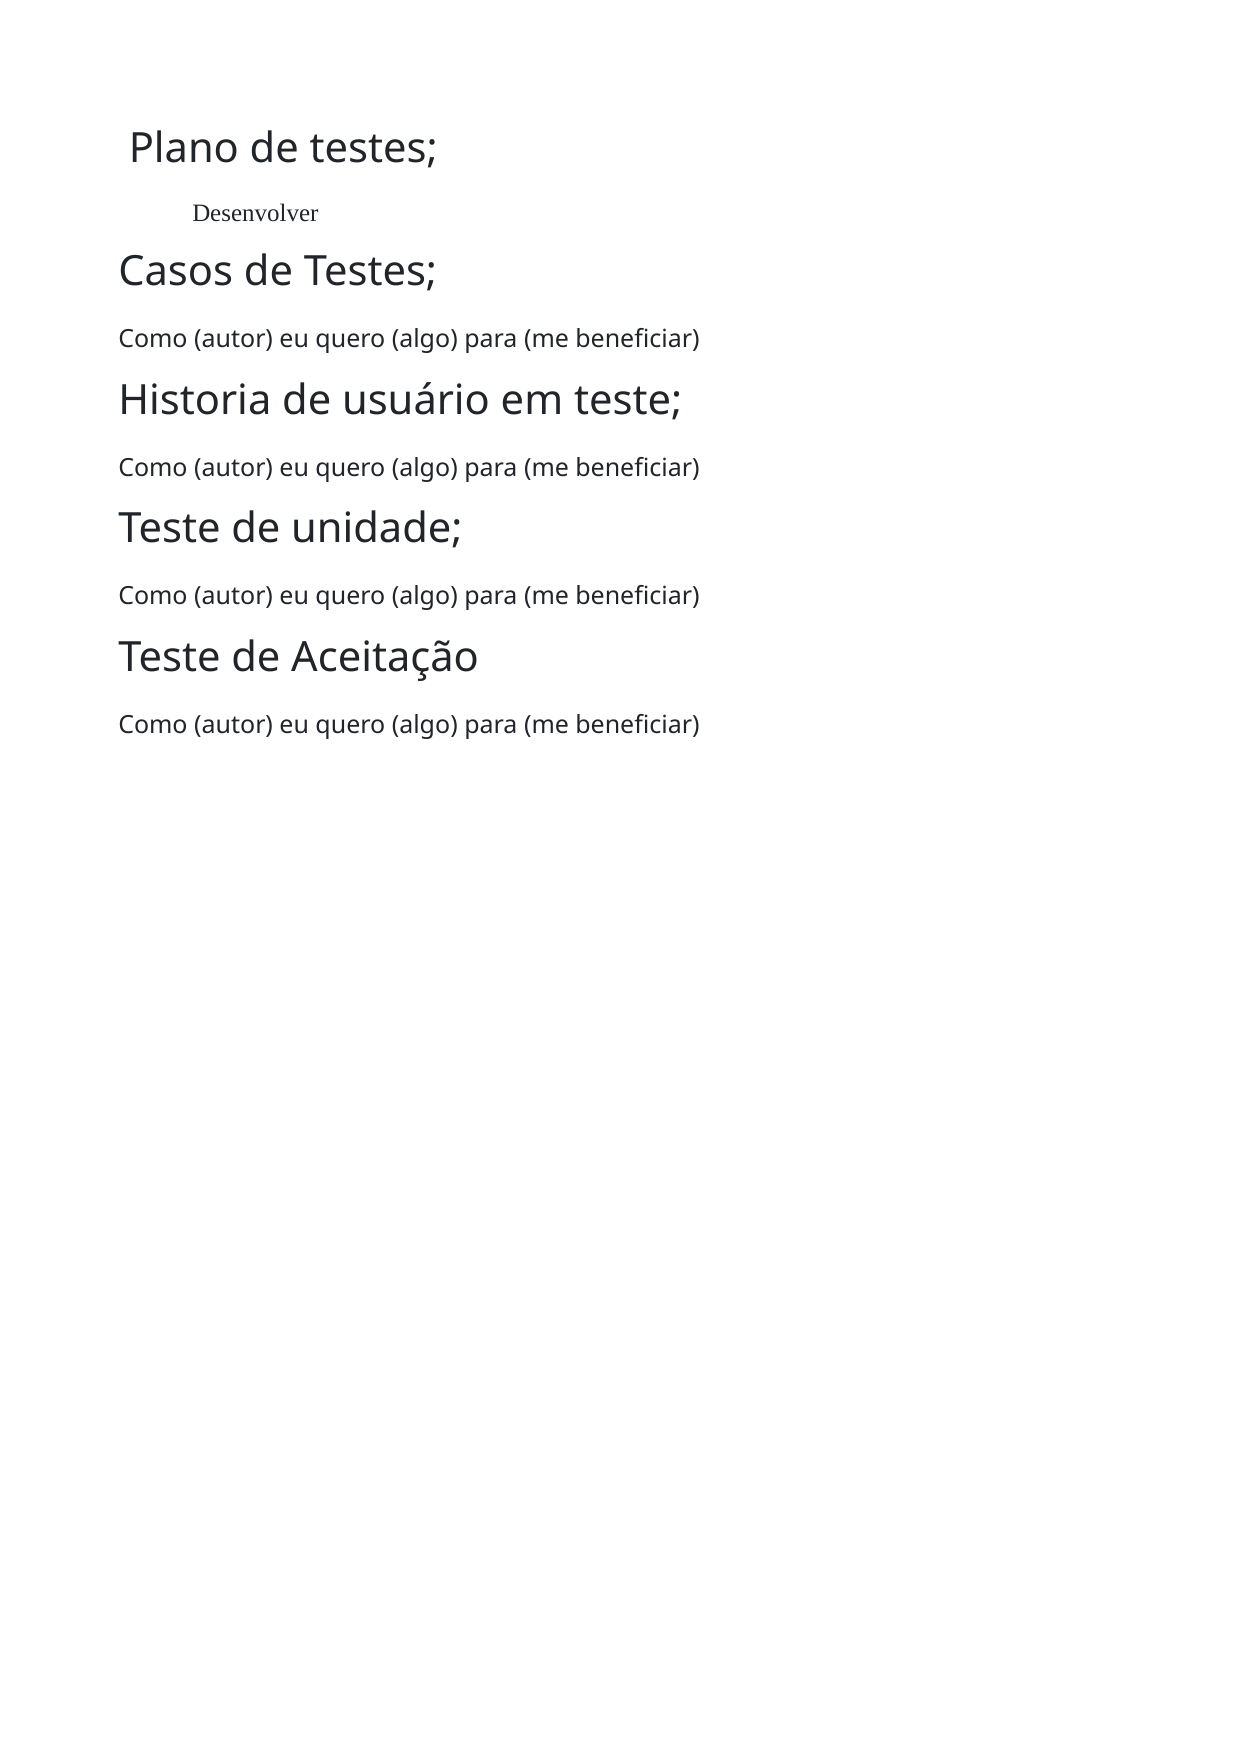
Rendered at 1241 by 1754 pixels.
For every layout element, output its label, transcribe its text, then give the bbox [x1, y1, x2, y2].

text Como (autor) eu quero (algo) para (me beneficiar) [118, 321, 1122, 355]
text Plano de testes; [118, 118, 1122, 175]
text Desenvolver [118, 198, 1122, 227]
text Teste de Aceitação [118, 627, 1122, 683]
text Como (autor) eu quero (algo) para (me beneficiar) [118, 449, 1122, 483]
text Como (autor) eu quero (algo) para (me beneficiar) [118, 578, 1122, 612]
text Historia de usuário em teste; [118, 370, 1122, 426]
text Como (autor) eu quero (algo) para (me beneficiar) [118, 706, 1122, 740]
text Teste de unidade; [118, 498, 1122, 555]
text Casos de Testes; [118, 241, 1122, 298]
